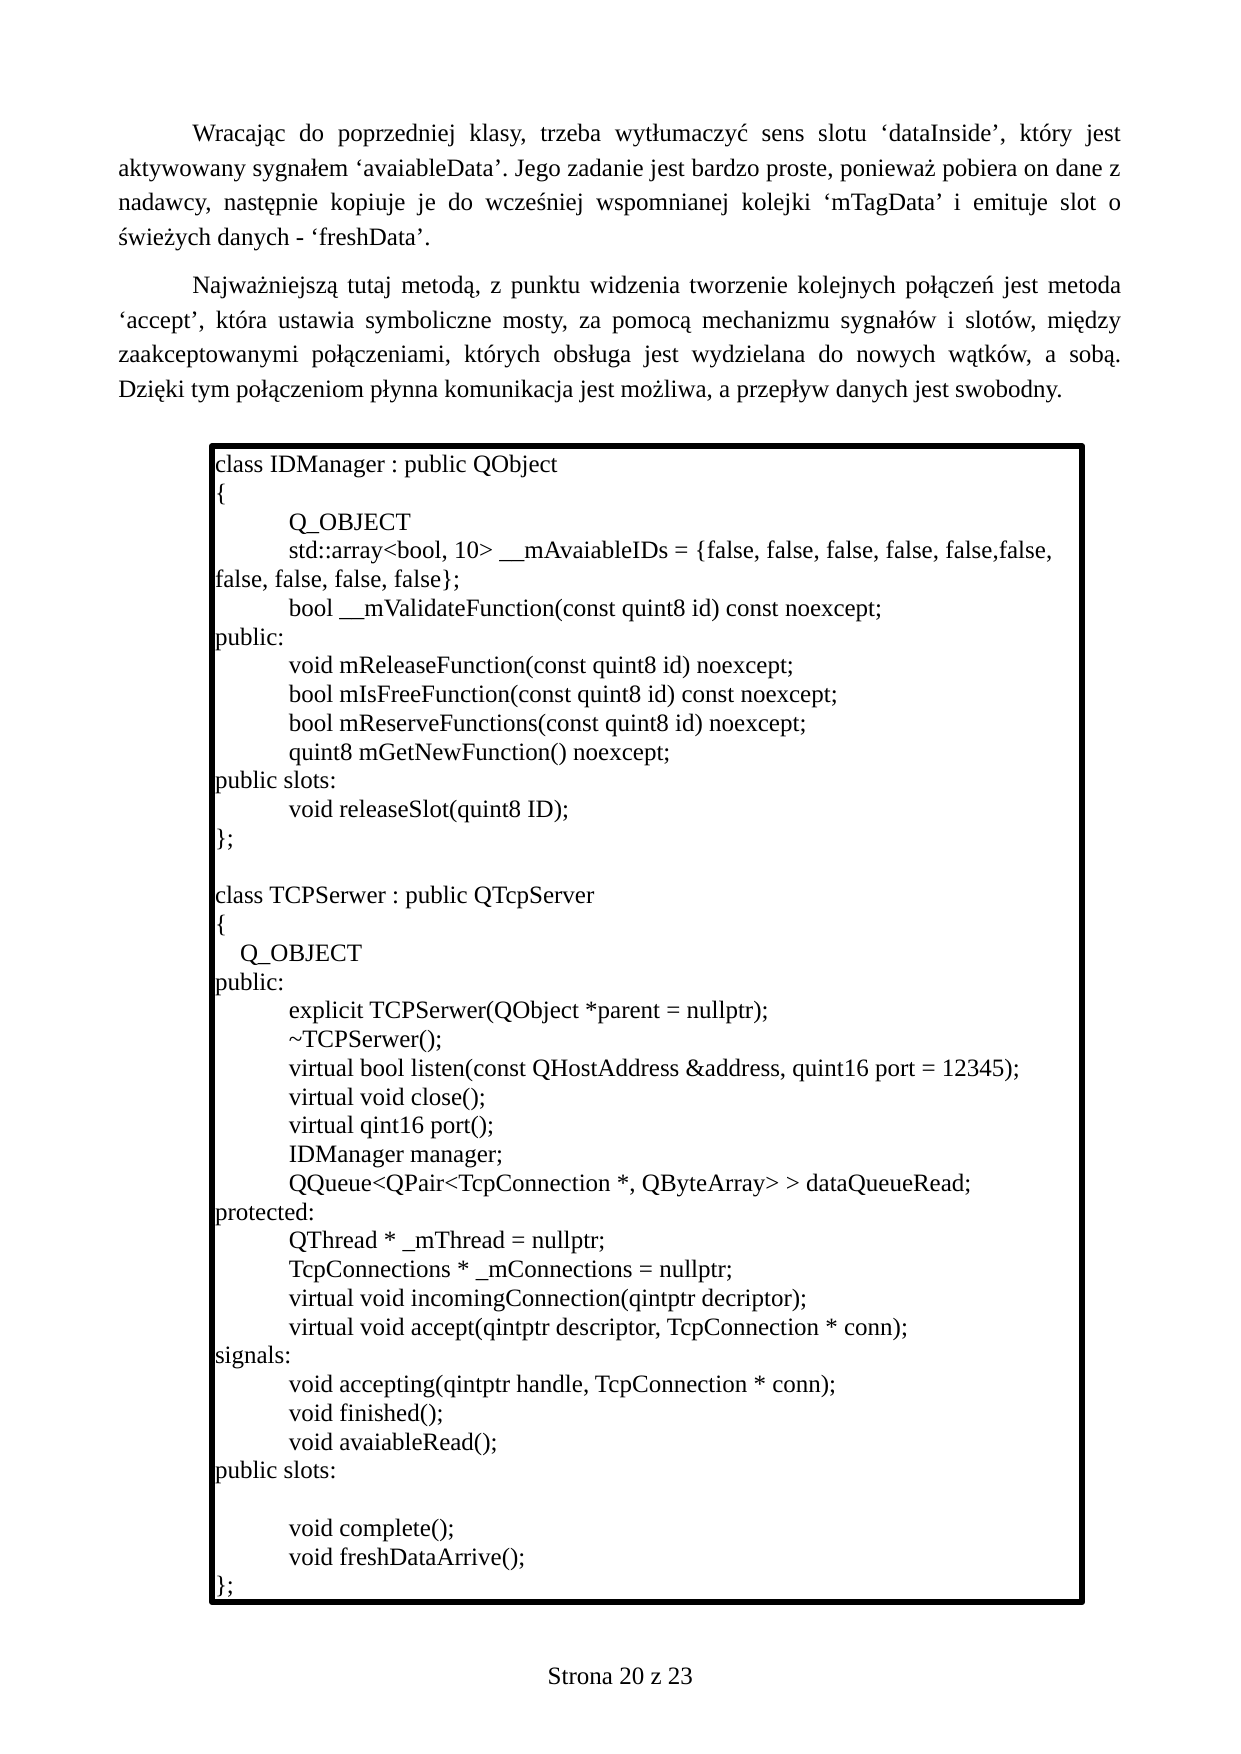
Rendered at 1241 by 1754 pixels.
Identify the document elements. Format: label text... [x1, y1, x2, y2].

text Wracając do poprzedniej klasy, trzeba wytłumaczyć sens slotu ‘dataInside’, który jest aktywowany sygnałem ‘avaiableData’. Jego zadanie jest bardzo proste, ponieważ pobiera on dane z nadawcy, następnie kopiuje je do wcześniej wspomnianej kolejki ‘mTagData’ i emituje slot o świeżych danych - ‘freshData’. [118, 118, 1122, 250]
text Najważniejszą tutaj metodą, z punktu widzenia tworzenie kolejnych połączeń jest metoda ‘accept’, która ustawia symboliczne mosty, za pomocą mechanizmu sygnałów i slotów, między zaakceptowanymi połączeniami, których obsługa jest wydzielana do nowych wątków, a sobą. Dzięki tym połączeniom płynna komunikacja jest możliwa, a przepływ danych jest swobodny. [118, 271, 1122, 403]
